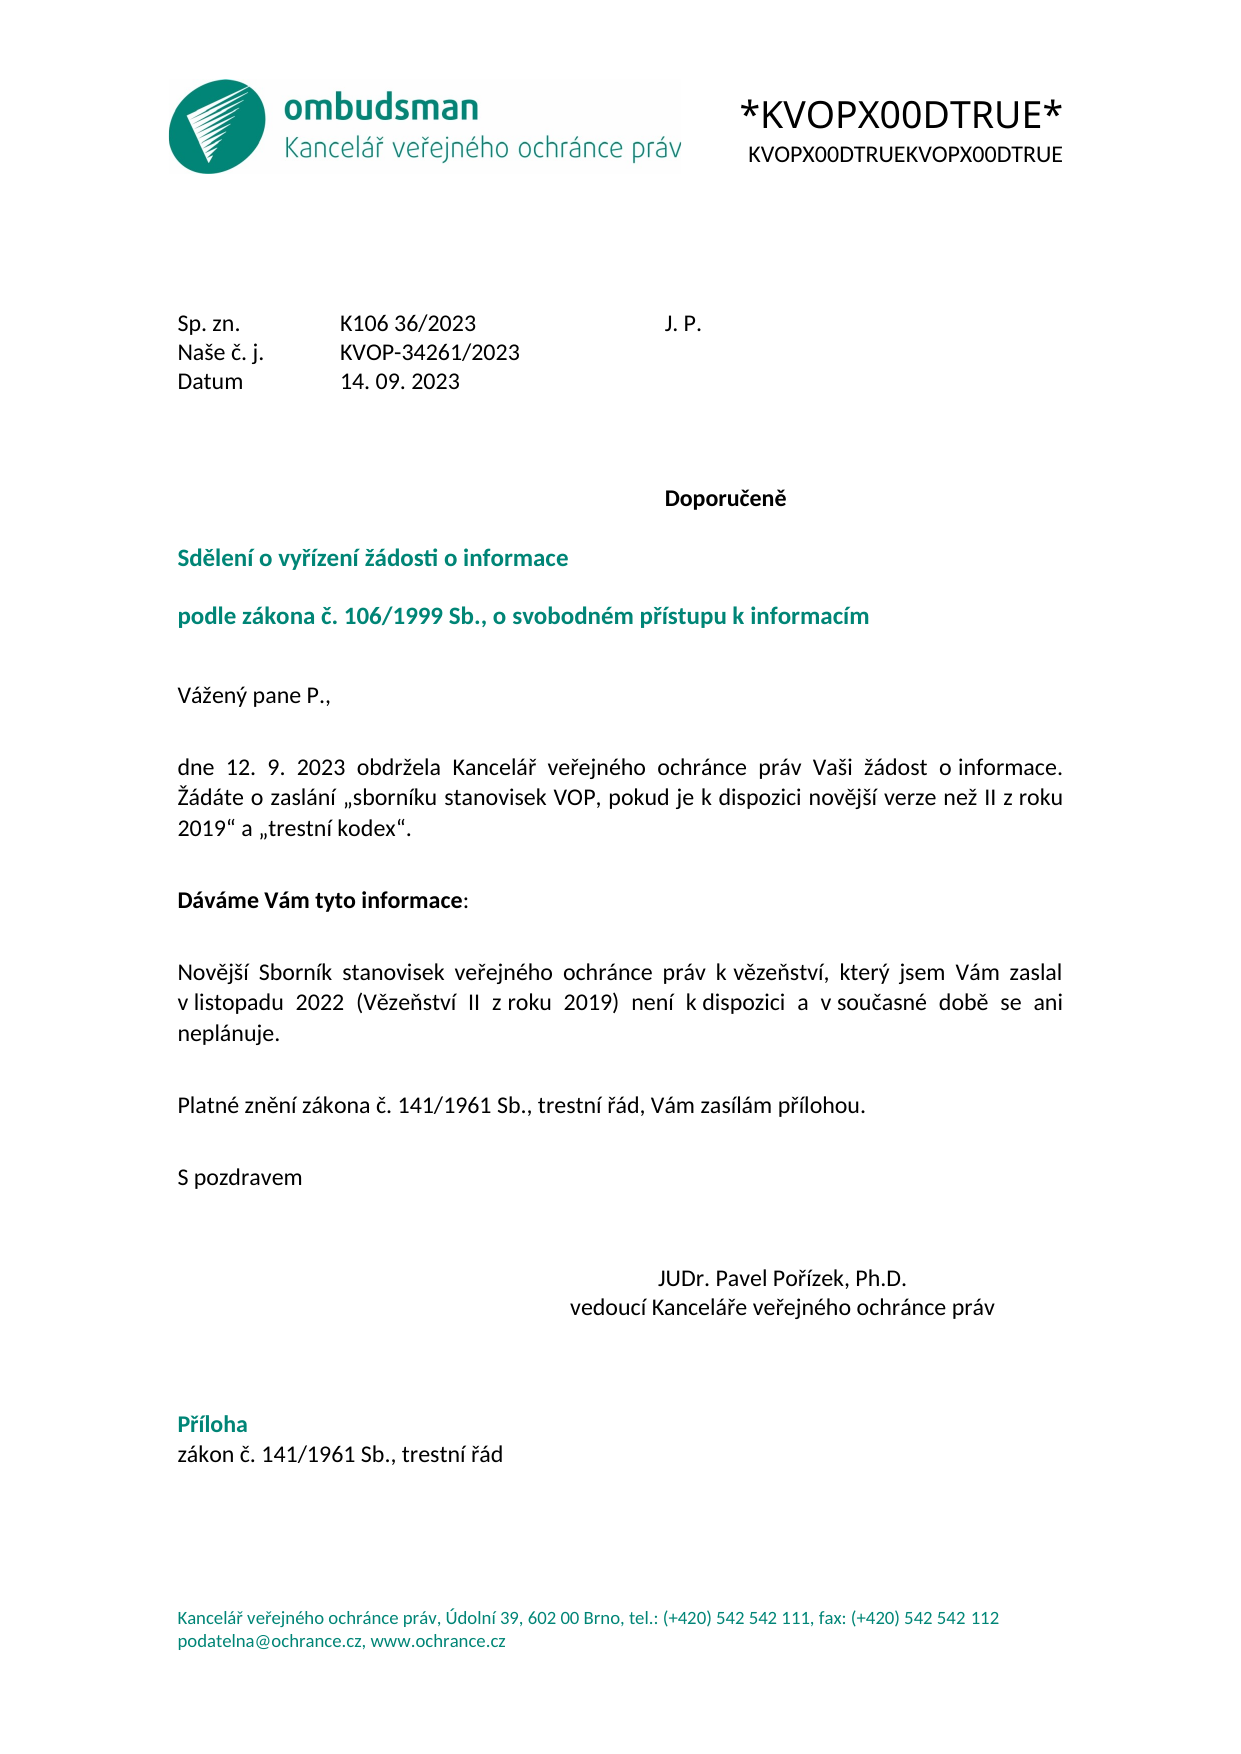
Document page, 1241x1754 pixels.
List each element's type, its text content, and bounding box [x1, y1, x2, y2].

subtitle podle zákona č. 106/1999 Sb., o svobodném přístupu k informacím [177, 600, 1063, 631]
text zákon č. 141/1961 Sb., trestní řád [177, 1439, 1063, 1468]
text Příloha [177, 1409, 1063, 1439]
subtitle Sdělení o vyřízení žádosti o informace [177, 542, 1063, 572]
text dne 12. 9. 2023 obdržela Kancelář veřejného ochránce práv Vaši žádost o informace. Žádáte o zaslání „sborníku stanovisek VOP, pokud je k dispozici novější verze než II z roku 2019“ a „trestní kodex“. [177, 752, 1063, 842]
table_header K106 36/2023 KVOP-34261/2023 14. 09. 2023 [340, 220, 664, 542]
text Dáváme Vám tyto informace: [177, 885, 1063, 914]
text JUDr. Pavel Pořízek, Ph.D. [502, 1263, 1063, 1292]
text Vážený pane P., [177, 680, 1063, 709]
table_header J. P. Doporučeně [665, 220, 1085, 542]
text S pozdravem [177, 1162, 1063, 1191]
text Novější Sborník stanovisek veřejného ochránce práv k vězeňství, který jsem Vám zaslal v listopadu 2022 (Vězeňství II z roku 2019) není k dispozici a v současné době se ani neplánuje. [177, 957, 1063, 1047]
text vedoucí Kanceláře veřejného ochránce práv [502, 1292, 1063, 1322]
table_header Sp. zn. Naše č. j. Datum [177, 220, 340, 542]
text Platné znění zákona č. 141/1961 Sb., trestní řád, Vám zasílám přílohou. [177, 1090, 1063, 1119]
